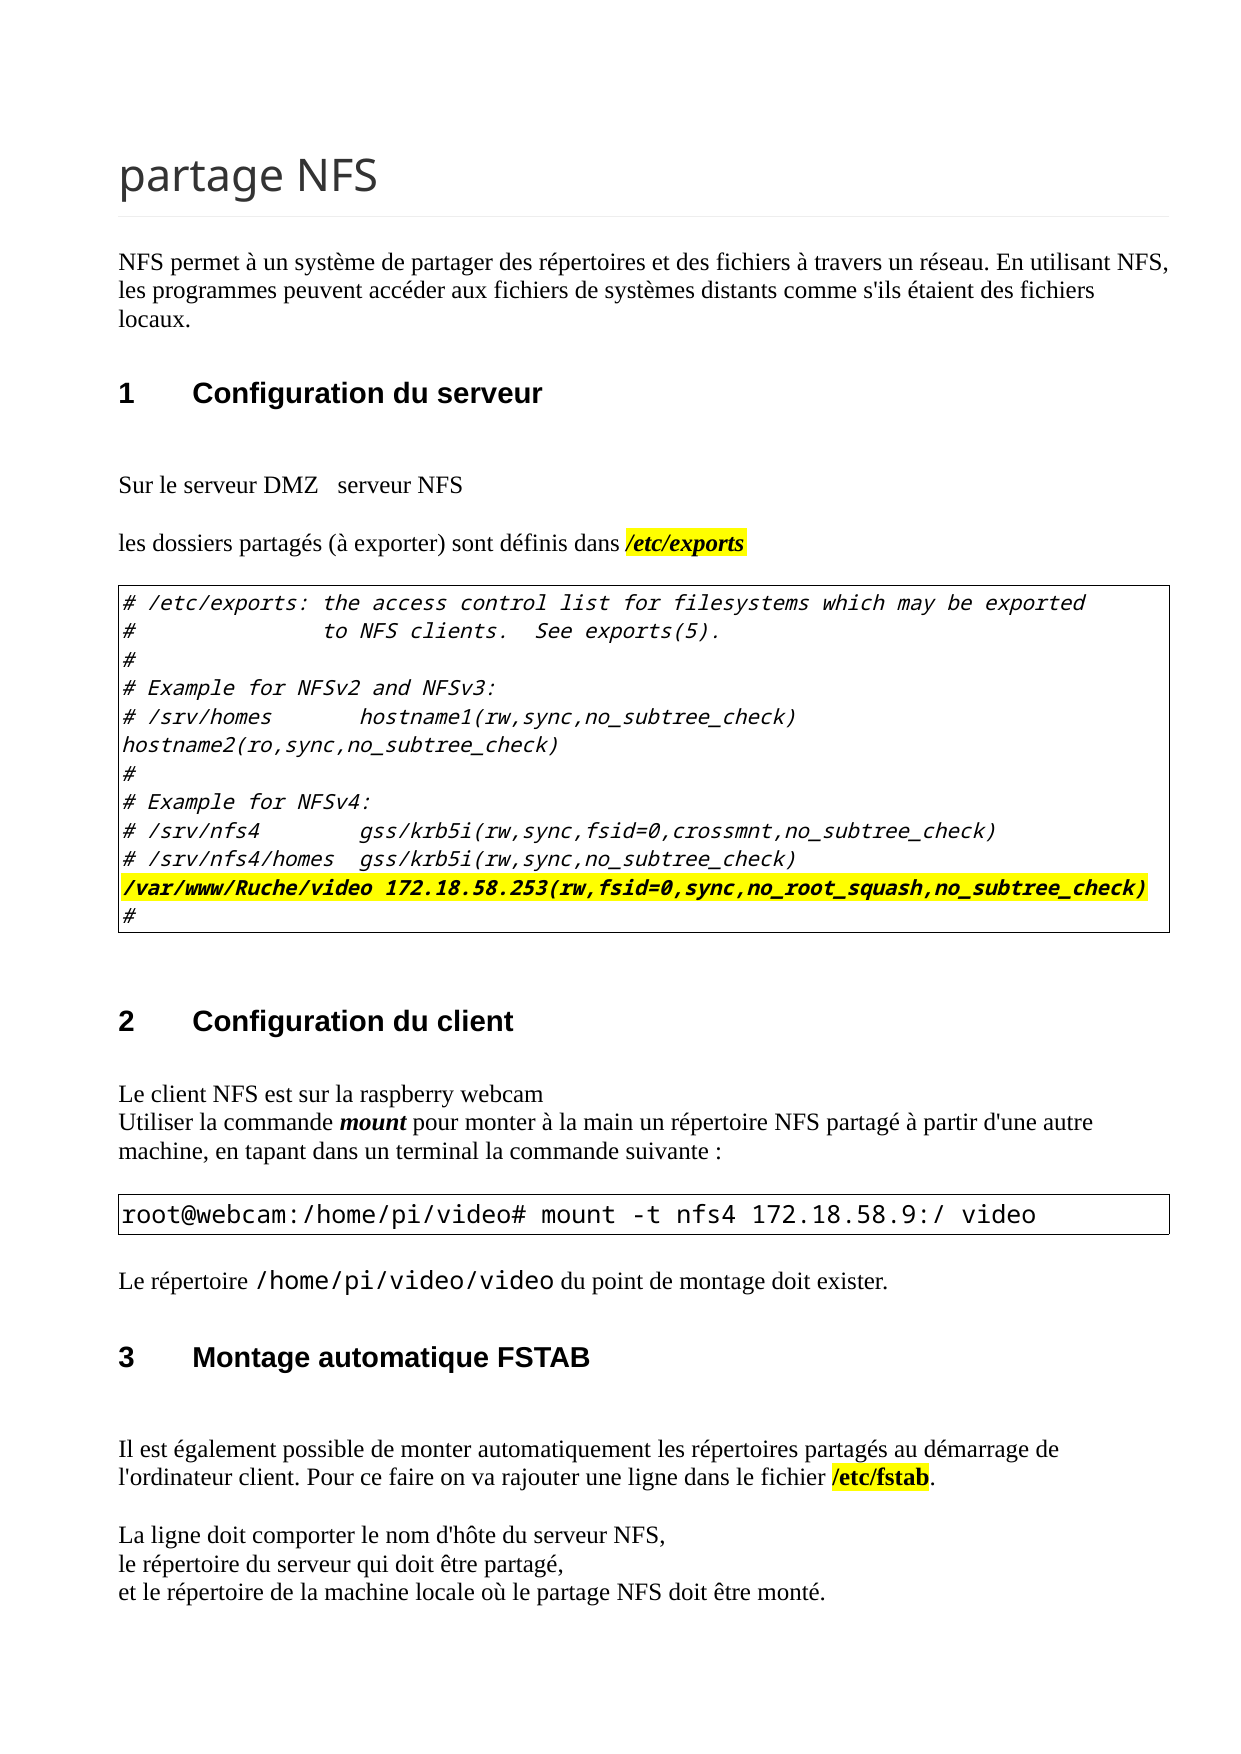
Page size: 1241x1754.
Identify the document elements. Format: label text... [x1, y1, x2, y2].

subtitle Configuration du serveur [118, 376, 1169, 410]
text # [119, 898, 1169, 932]
text Le client NFS est sur la raspberry webcam [118, 1079, 1169, 1107]
text # Example for NFSv4: [119, 784, 1169, 813]
text Le répertoire /home/pi/video/video du point de montage doit exister. [118, 1262, 1169, 1297]
text les dossiers partagés (à exporter) sont définis dans /etc/exports [118, 528, 1169, 556]
text # Example for NFSv2 and NFSv3: [119, 671, 1169, 699]
text Sur le serveur DMZ serveur NFS [118, 470, 1169, 499]
text # /srv/nfs4/homes gss/krb5i(rw,sync,no_subtree_check) [119, 841, 1169, 869]
text # /etc/exports: the access control list for filesystems which may be exported [119, 586, 1169, 614]
text Il est également possible de monter automatiquement les répertoires partagés au démarrage de l'ordinateur client. Pour ce faire on va rajouter une ligne dans le fichier /etc/fstab. [118, 1434, 1169, 1491]
text Utiliser la commande mount pour monter à la main un répertoire NFS partagé à partir d'une autre machine, en tapant dans un terminal la commande suivante : [118, 1107, 1169, 1165]
text # [119, 756, 1169, 784]
text La ligne doit comporter le nom d'hôte du serveur NFS, le répertoire du serveur qui doit être partagé, et le répertoire de la machine locale où le partage NFS doit être monté. [118, 1491, 1169, 1606]
subtitle Montage automatique FSTAB [118, 1340, 1169, 1374]
text NFS permet à un système de partager des répertoires et des fichiers à travers un réseau. En utilisant NFS, les programmes peuvent accéder aux fichiers de systèmes distants comme s'ils étaient des fichiers locaux. [118, 247, 1169, 333]
text # /srv/homes hostname1(rw,sync,no_subtree_check) hostname2(ro,sync,no_subtree_check) [119, 699, 1169, 756]
text # [119, 642, 1169, 671]
text # to NFS clients. See exports(5). [119, 614, 1169, 642]
text /var/www/Ruche/video 172.18.58.253(rw,fsid=0,sync,no_root_squash,no_subtree_check) [119, 869, 1169, 898]
subtitle partage NFS [118, 143, 1169, 216]
text root@webcam:/home/pi/video# mount -t nfs4 172.18.58.9:/ video [119, 1195, 1169, 1234]
subtitle Configuration du client [118, 1004, 1169, 1038]
text # /srv/nfs4 gss/krb5i(rw,sync,fsid=0,crossmnt,no_subtree_check) [119, 813, 1169, 841]
